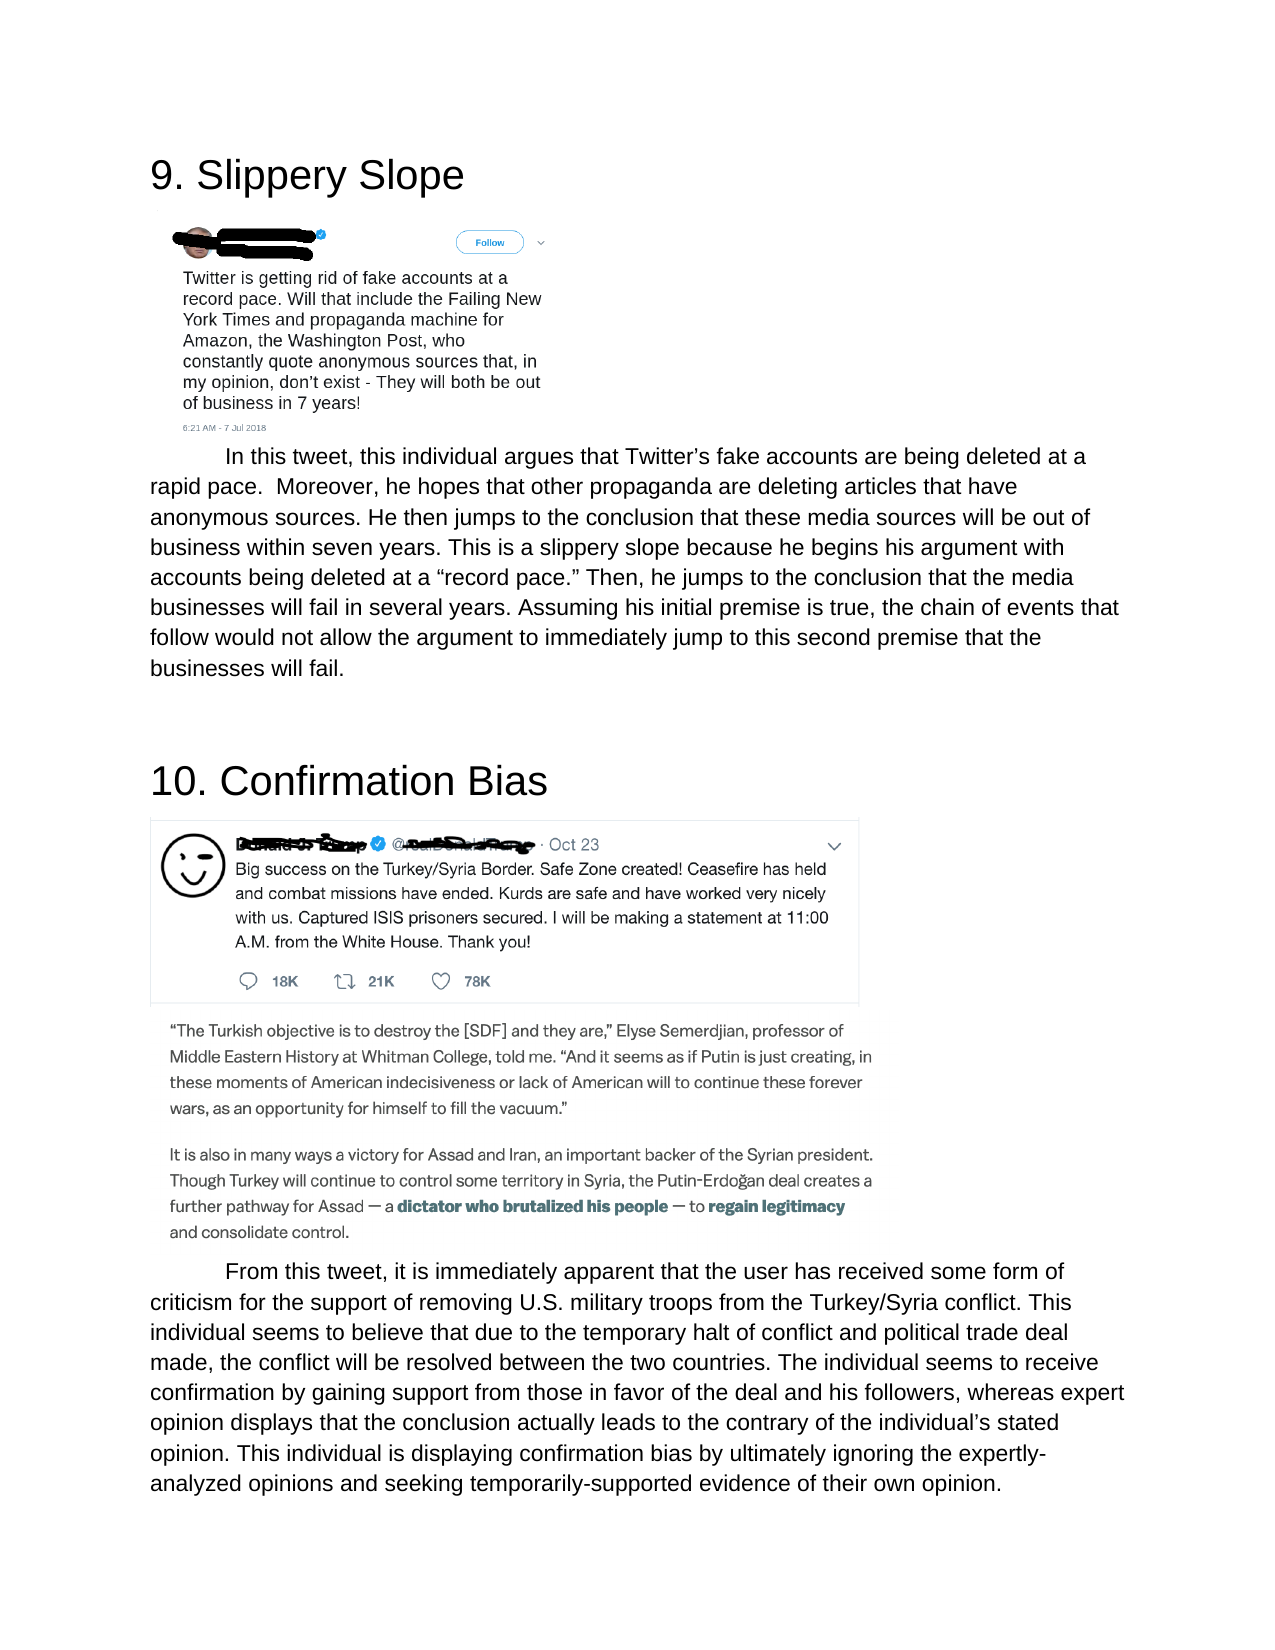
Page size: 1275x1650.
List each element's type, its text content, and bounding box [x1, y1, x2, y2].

subtitle 9. Slippery Slope [150, 150, 1125, 198]
picture [150, 1010, 900, 1255]
text From this tweet, it is immediately apparent that the user has received some form of criticism for the support of removing U.S. military troops from the Turkey/Syria conflict. This individual seems to believe that due to the temporary halt of conflict and political trade deal made, the conflict will be resolved between the two countries. The individual seems to receive confirmation by gaining support from those in favor of the deal and his followers, whereas expert opinion displays that the conclusion actually leads to the contrary of the individual’s stated opinion. This individual is displaying confirmation bias by ultimately ignoring the expertly-analyzed opinions and seeking temporarily-supported evidence of their own opinion. [150, 1258, 1125, 1496]
subtitle 10. Confirmation Bias [150, 757, 1125, 804]
picture [150, 210, 553, 440]
text In this tweet, this individual argues that Twitter’s fake accounts are being deleted at a rapid pace. Moreover, he hopes that other propaganda are deleting articles that have anonymous sources. He then jumps to the conclusion that these media sources will be out of business within seven years. This is a slippery slope because he begins his argument with accounts being deleted at a “record pace.” Then, he jumps to the conclusion that the media businesses will fail in several years. Assuming his initial premise is true, the chain of events that follow would not allow the argument to immediately jump to this second premise that the businesses will fail. [150, 443, 1125, 681]
picture [150, 817, 860, 1007]
